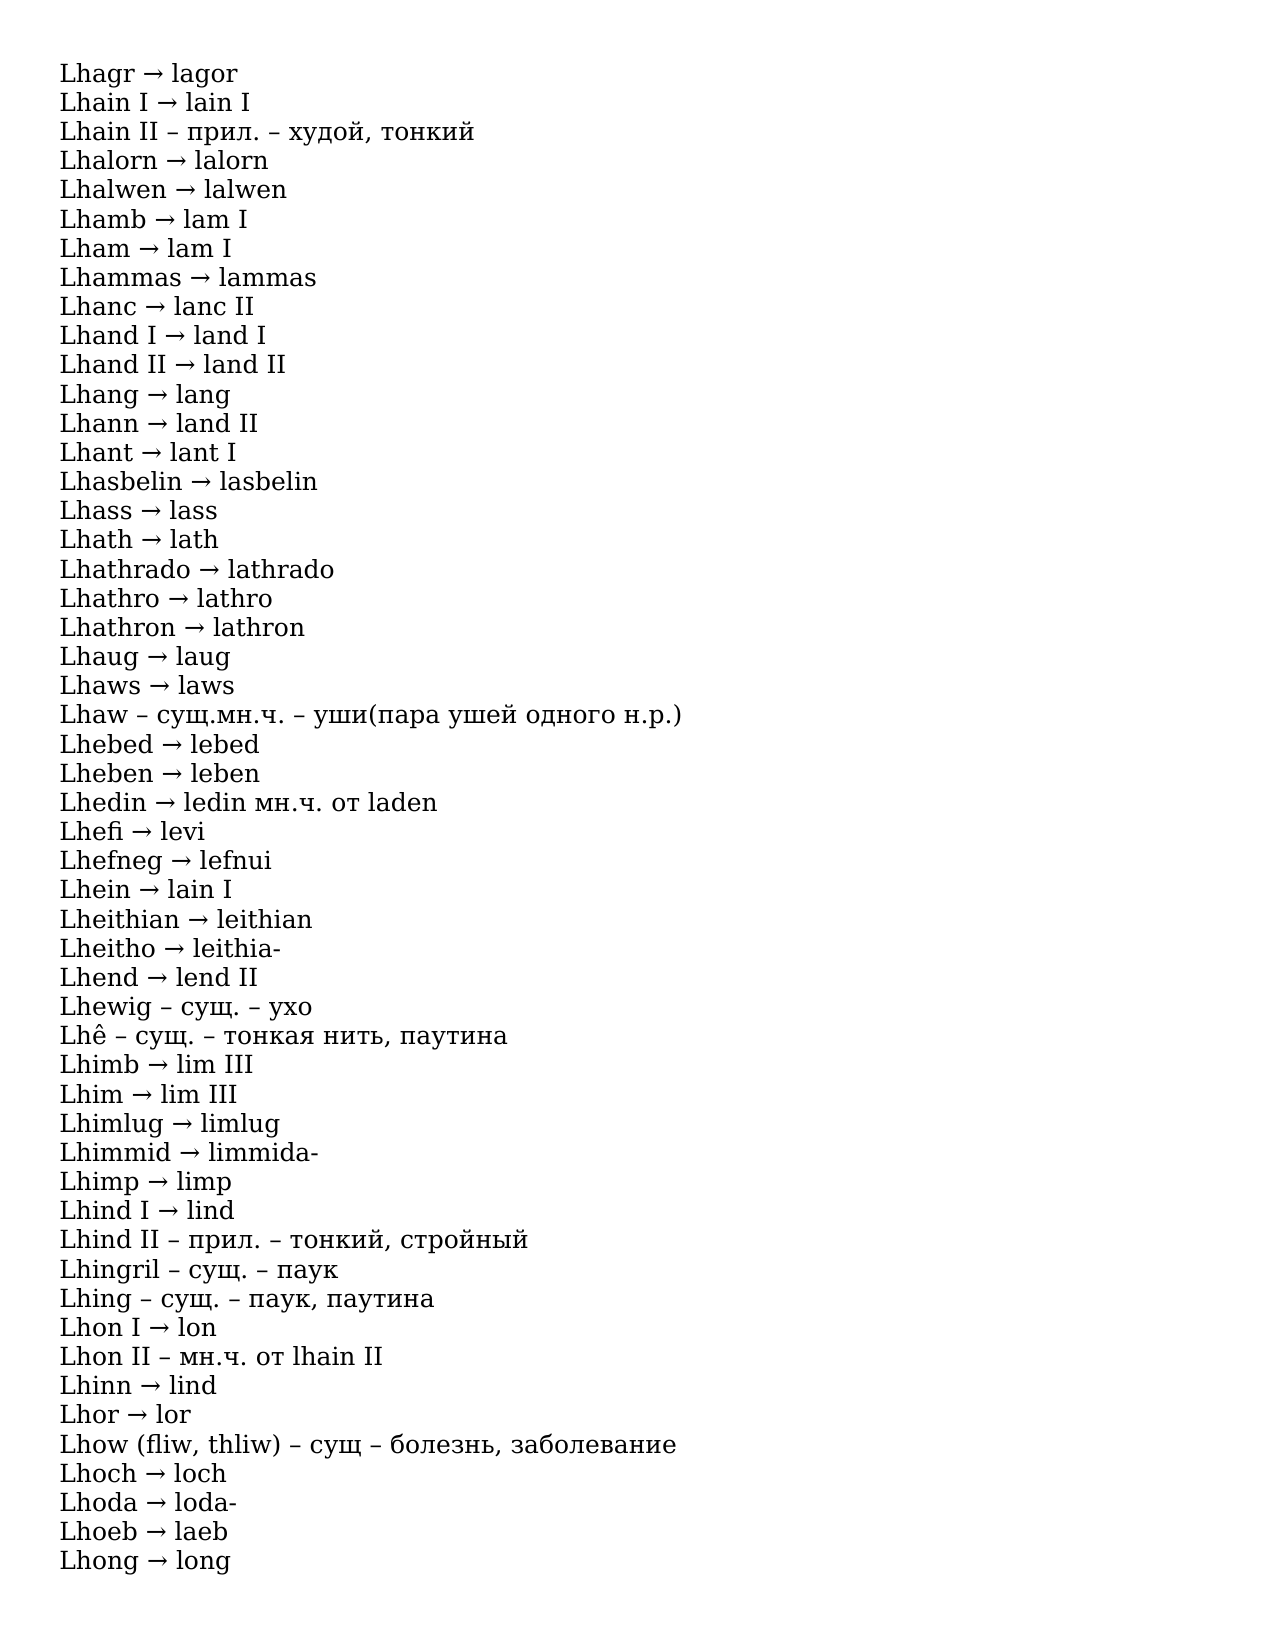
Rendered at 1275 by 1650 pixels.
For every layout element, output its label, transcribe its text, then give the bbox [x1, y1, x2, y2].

text Lhathrado → lathrado [59, 555, 1216, 584]
text Lhimlug → limlug [59, 1109, 1216, 1138]
text Lhamb → lam I [59, 205, 1216, 234]
text Lhoda → loda- [59, 1488, 1216, 1517]
text Lhann → land II [59, 409, 1216, 438]
text Lhingril – сущ. – паук [59, 1255, 1216, 1284]
text Lhammas → lammas [59, 263, 1216, 292]
text Lhain I → lain I [59, 88, 1216, 117]
text Lhind I → lind [59, 1197, 1216, 1226]
text Lhоr → lоr [59, 1401, 1216, 1430]
text Lhand I → land I [59, 322, 1216, 351]
text Lhong → long [59, 1547, 1216, 1576]
text Lhaug → laug [59, 642, 1216, 672]
text Lhant → lant I [59, 438, 1216, 467]
text Lhasbelin → lasbelin [59, 467, 1216, 497]
text Lhê – сущ. – тонкая нить, паутина [59, 1022, 1216, 1051]
text Lhathron → lathron [59, 613, 1216, 642]
text Lham → lam I [59, 234, 1216, 263]
text Lheitho → leithia- [59, 934, 1216, 963]
text Lhewig – сущ. – ухо [59, 992, 1216, 1022]
text Lhebed → lebed [59, 730, 1216, 759]
text Lhalwen → lalwen [59, 176, 1216, 205]
text Lhath → lath [59, 526, 1216, 555]
text Lhind II – прил. – тонкий, стройный [59, 1226, 1216, 1255]
text Lhanc → lanc II [59, 292, 1216, 322]
text Lhоn I → lоn [59, 1313, 1216, 1342]
text Lheithian → leithian [59, 905, 1216, 934]
text Lhoeb → laeb [59, 1517, 1216, 1547]
text Lhain II – прил. – худой, тонкий [59, 117, 1216, 147]
text Lhang → lang [59, 380, 1216, 409]
text Lhoch → loch [59, 1459, 1216, 1488]
text Lhimp → limp [59, 1167, 1216, 1197]
text Lhedin → ledin мн.ч. от laden [59, 788, 1216, 817]
text Lhоw (fliw, thliw) – сущ – болезнь, заболевание [59, 1430, 1216, 1459]
text Lhein → lain I [59, 876, 1216, 905]
text Lhоn II – мн.ч. от lhain II [59, 1342, 1216, 1372]
text Lhagr → lagor [59, 59, 1216, 88]
text Lheben → leben [59, 759, 1216, 788]
text Lhing – сущ. – паук, паутина [59, 1284, 1216, 1313]
text Lhand II → land II [59, 351, 1216, 380]
text Lhimmid → limmida- [59, 1138, 1216, 1167]
text Lhefneg → lefnui [59, 847, 1216, 876]
text Lhend → lend II [59, 963, 1216, 992]
text Lhinn → lind [59, 1372, 1216, 1401]
text Lhathro → lathro [59, 584, 1216, 613]
text Lhass → lass [59, 497, 1216, 526]
text Lhalorn → lalorn [59, 147, 1216, 176]
text Lhefi → levi [59, 817, 1216, 847]
text Lhim → lim III [59, 1080, 1216, 1109]
text Lhimb → lim III [59, 1051, 1216, 1080]
text Lhaw – сущ.мн.ч. – уши(пара ушей одного н.р.) [59, 701, 1216, 730]
text Lhaws → laws [59, 672, 1216, 701]
